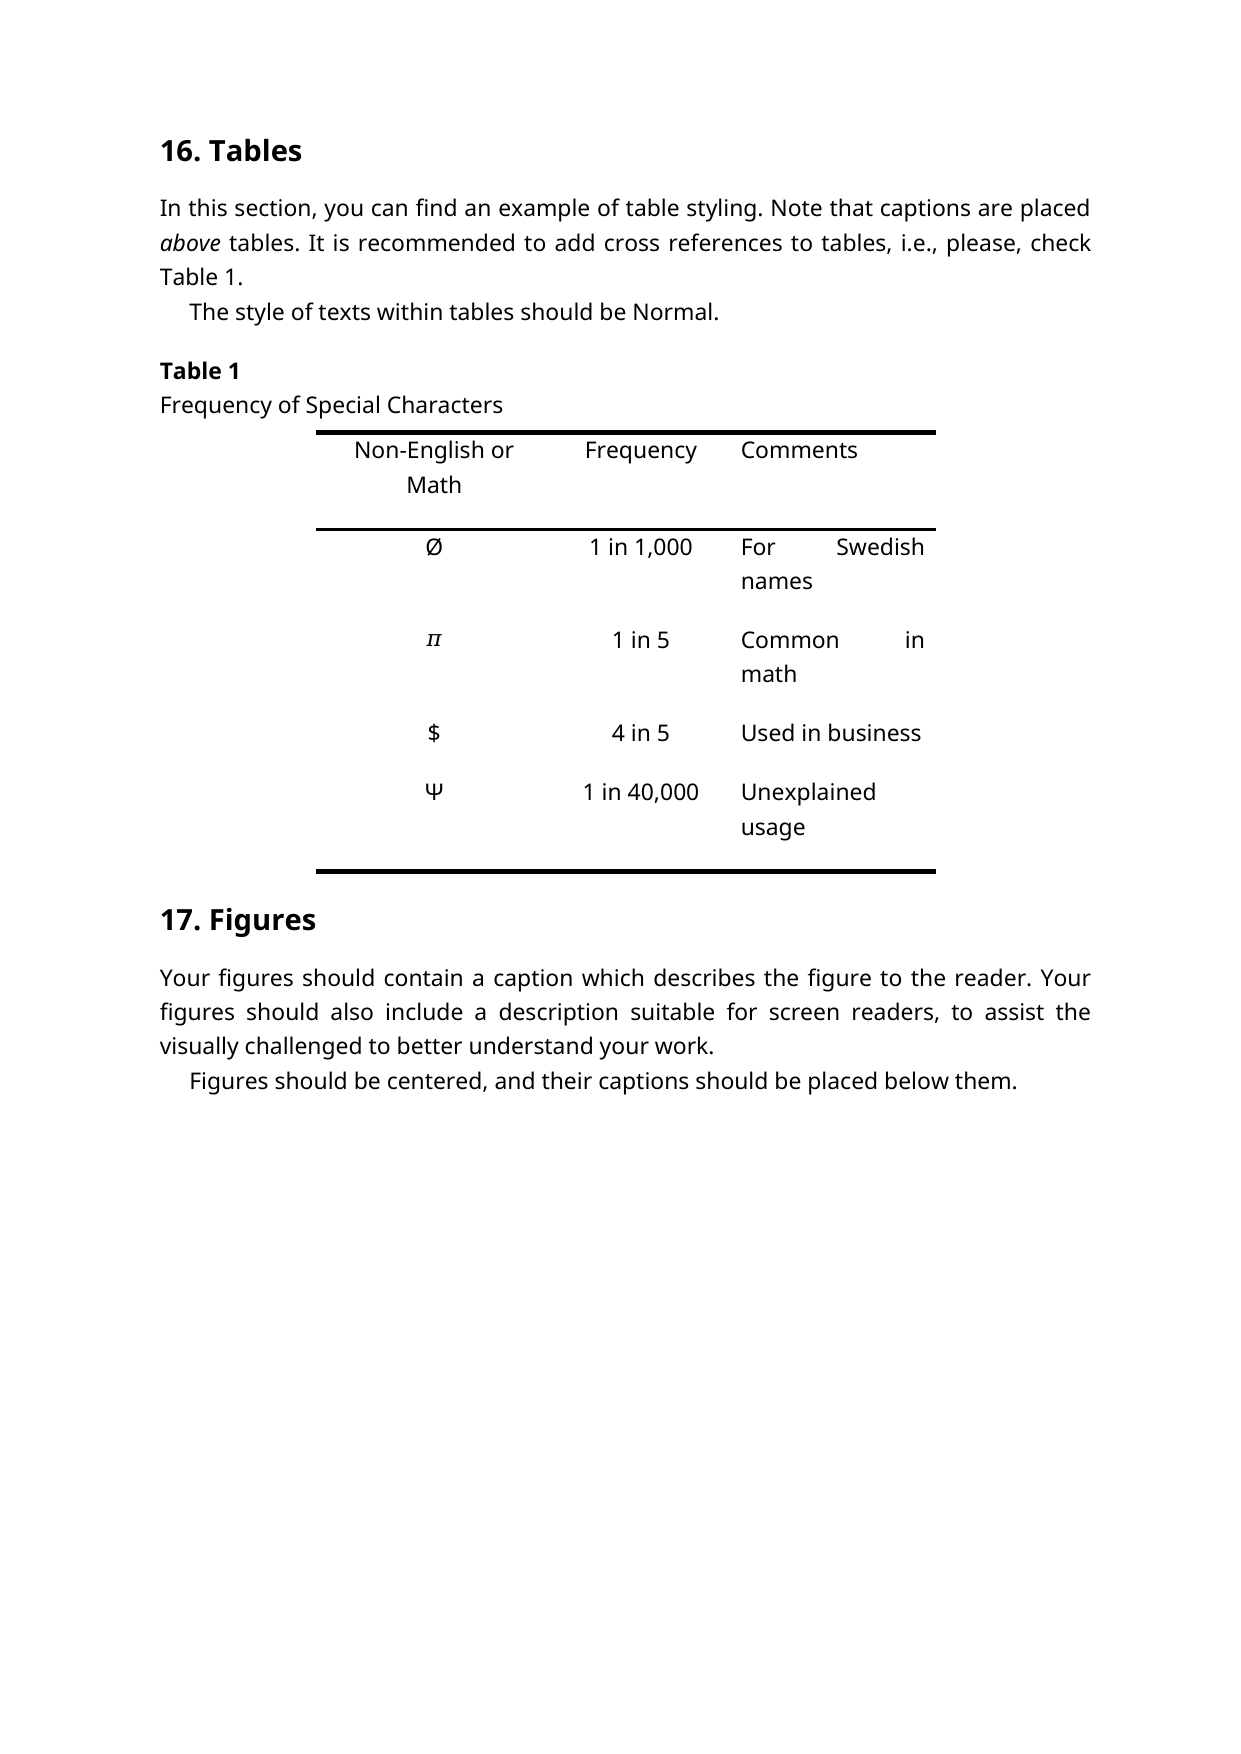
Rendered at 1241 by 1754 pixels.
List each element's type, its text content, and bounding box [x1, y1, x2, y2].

table_cell Ø [316, 531, 552, 624]
table_header Frequency [552, 435, 729, 528]
table_cell Ψ [316, 776, 552, 869]
table_cell 1 in 1,000 [552, 531, 729, 624]
table_cell 1 in 5 [552, 624, 729, 717]
subtitle Figures [159, 899, 1093, 939]
subtitle Tables [159, 130, 1093, 169]
table_cell Used in business [729, 717, 936, 776]
table_cell Unexplained usage [729, 776, 936, 869]
table_cell For Swedish names [729, 531, 936, 624]
text Table 1 [159, 355, 1093, 386]
table_header Non-English or Math [316, 435, 552, 528]
table_cell 𝜋 [316, 624, 552, 717]
text The style of texts within tables should be Normal. [159, 295, 1093, 327]
text Figures should be centered, and their captions should be placed below them. [159, 1064, 1093, 1096]
table_header Comments [729, 435, 936, 528]
text In this section, you can find an example of table styling. Note that captions are placed above tables. It is recommended to add cross references to tables, i.e., please, check Table 1. [159, 192, 1093, 292]
table_cell 1 in 40,000 [552, 776, 729, 869]
text Frequency of Special Characters [159, 389, 1093, 420]
table_cell Common in math [729, 624, 936, 717]
table_cell $ [316, 717, 552, 776]
text Your figures should contain a caption which describes the figure to the reader. Your figures should also include a description suitable for screen readers, to assist the visually challenged to better understand your work. [159, 961, 1093, 1061]
table_cell 4 in 5 [552, 717, 729, 776]
